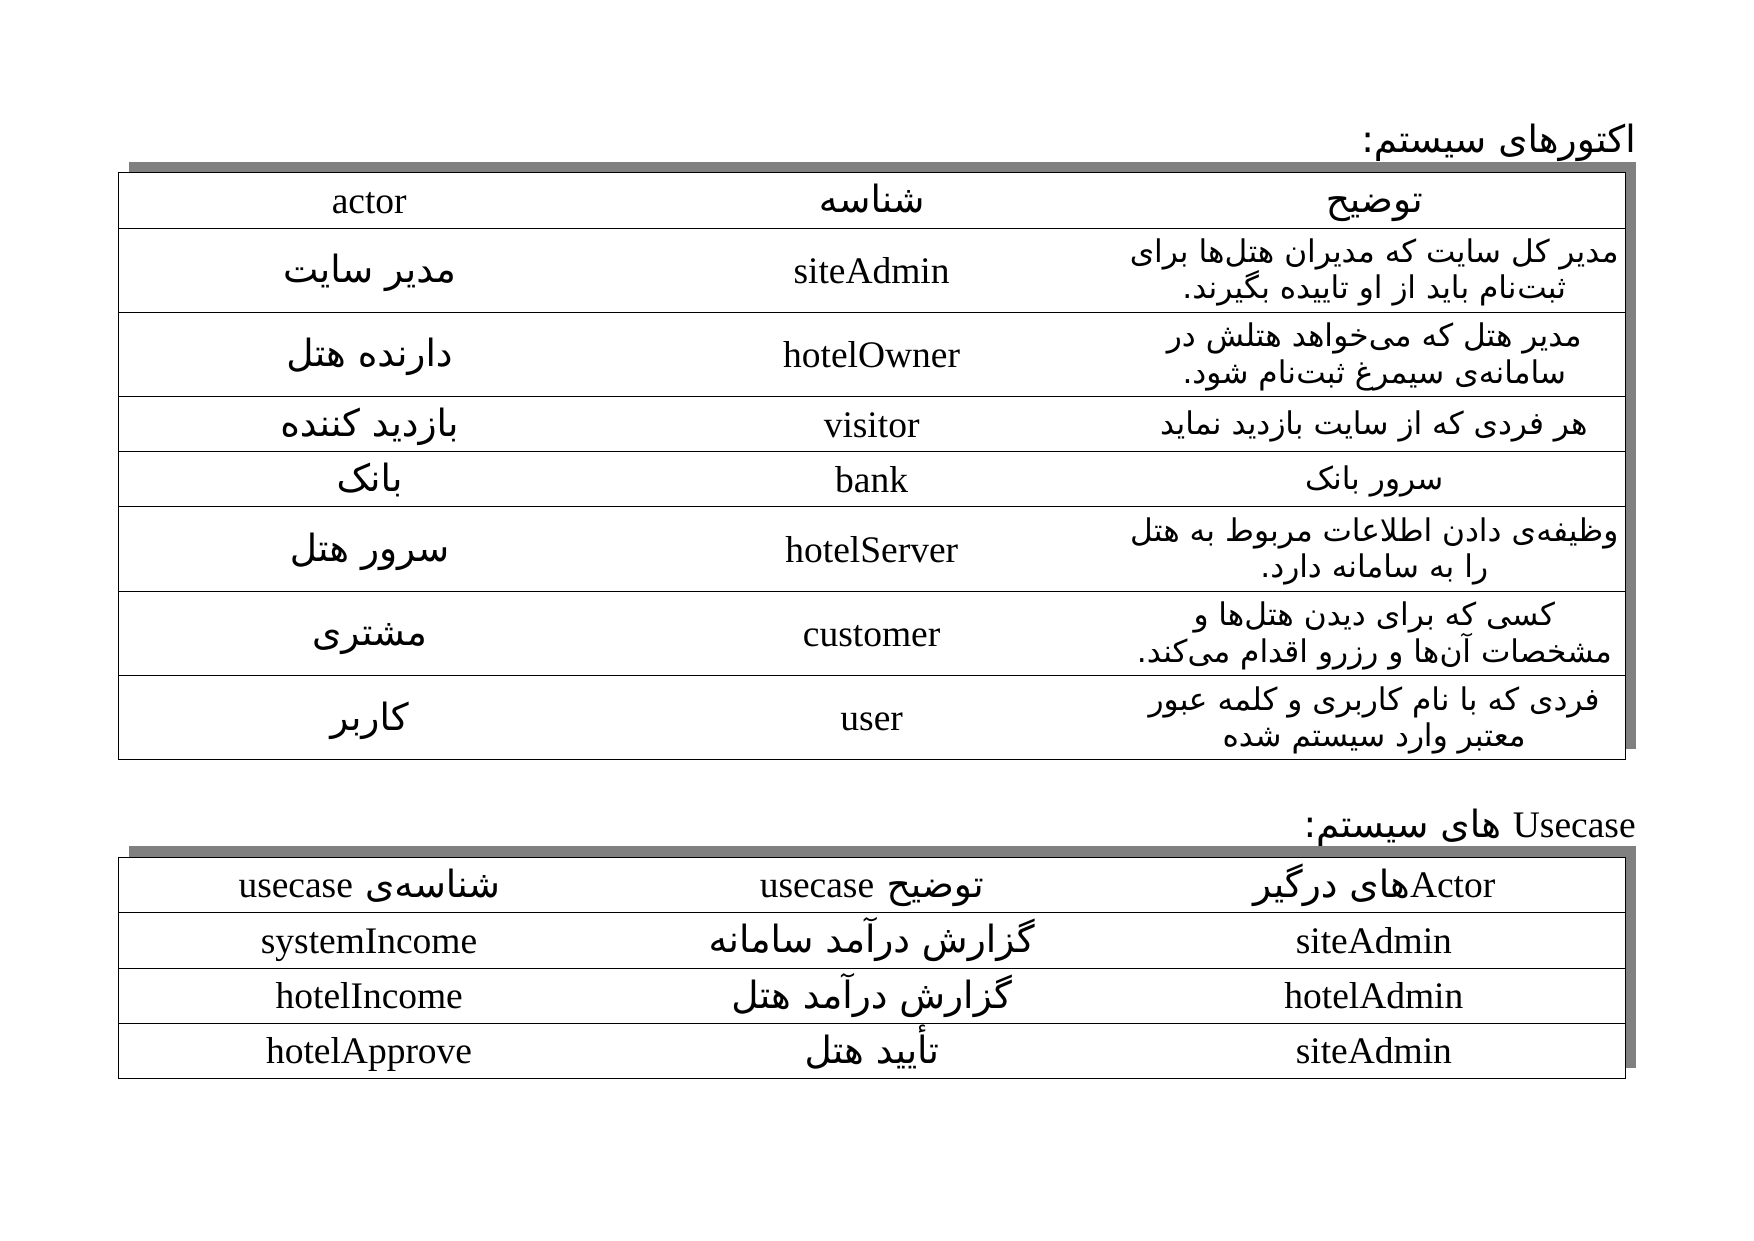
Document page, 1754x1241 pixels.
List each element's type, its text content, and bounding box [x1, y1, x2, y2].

table_header Actorهای درگیر [1123, 858, 1625, 912]
table_cell user [621, 676, 1123, 759]
text اکتورهای سیستم: [118, 118, 1636, 162]
table_cell hotelAdmin [1123, 969, 1625, 1023]
table_cell گزارش درآمد هتل [621, 969, 1123, 1023]
table_cell hotelIncome [119, 969, 621, 1023]
table_header توضیح usecase [621, 858, 1123, 912]
table_cell مدیر هتل که می‌خواهد هتلش در سامانه‌ی سیمرغ ثبت‌نام شود. [1123, 313, 1625, 396]
table_cell siteAdmin [1123, 913, 1625, 967]
table_cell visitor [621, 397, 1123, 451]
table_header شناسه‌ی usecase [119, 858, 621, 912]
table_cell کاربر [119, 676, 621, 759]
table_cell بانک [119, 452, 621, 506]
table_cell hotelApprove [119, 1024, 621, 1078]
table_cell مشتری [119, 592, 621, 675]
table_cell سرور هتل [119, 507, 621, 591]
table_cell siteAdmin [1123, 1024, 1625, 1078]
table_cell کسی که برای دیدن هتل‌ها و مشخصات‌ آن‌ها و رزرو اقدام می‌کند. [1123, 592, 1625, 675]
table_cell مدیر سایت [119, 229, 621, 312]
text Usecase های سیستم: [118, 802, 1636, 846]
table_header actor [119, 173, 621, 227]
table_cell مدیر کل سایت که مدیران هتل‌ها برای ثبت‌نام باید از او تاییده بگیرند. [1123, 229, 1625, 312]
table_cell هر فردی که از سایت بازدید نماید [1123, 397, 1625, 451]
table_cell بازدید کننده [119, 397, 621, 451]
table_cell hotelOwner [621, 313, 1123, 396]
table_cell وظیفه‌ی دادن اطلاعات مربوط به هتل را به سامانه دارد. [1123, 507, 1625, 591]
table_header شناسه [621, 173, 1123, 227]
table_cell سرور بانک [1123, 452, 1625, 506]
table_cell systemIncome [119, 913, 621, 967]
table_cell hotelServer [621, 507, 1123, 591]
table_cell گزارش درآمد سامانه [621, 913, 1123, 967]
table_header توضیح [1123, 173, 1625, 227]
table_cell customer [621, 592, 1123, 675]
table_cell فردی که با نام کاربری و کلمه عبور معتبر وارد سیستم شده [1123, 676, 1625, 759]
table_cell تأیید هتل [621, 1024, 1123, 1078]
table_cell bank [621, 452, 1123, 506]
table_cell دارنده هتل [119, 313, 621, 396]
table_cell siteAdmin [621, 229, 1123, 312]
